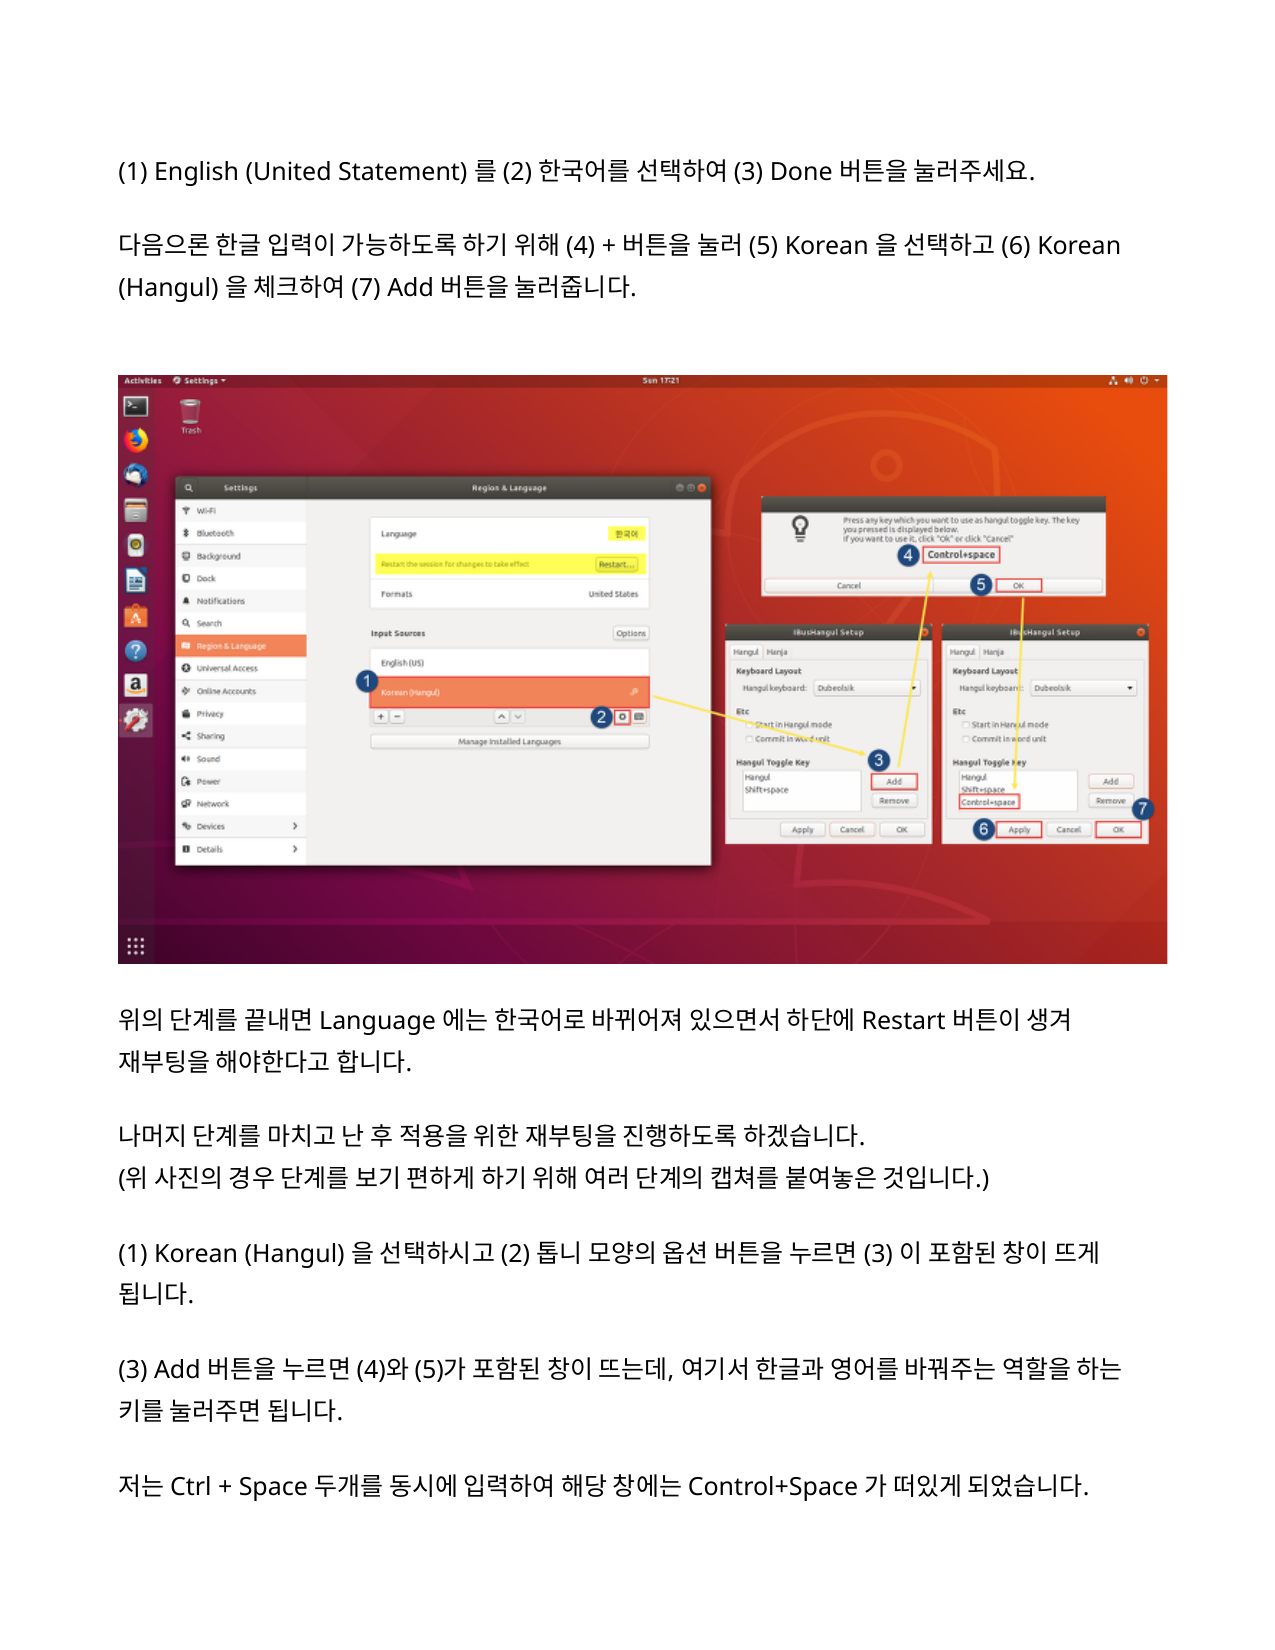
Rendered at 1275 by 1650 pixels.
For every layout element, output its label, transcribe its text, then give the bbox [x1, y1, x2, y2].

text (1) English (United Statement) 를 (2) 한국어를 선택하여 (3) Done 버튼을 눌러주세요. [118, 151, 1157, 187]
text (위 사진의 경우 단계를 보기 편하게 하기 위해 여러 단계의 캡쳐를 붙여놓은 것입니다.) [118, 1158, 1157, 1195]
text (3) Add 버튼을 누르면 (4)와 (5)가 포함된 창이 뜨는데, 여기서 한글과 영어를 바꿔주는 역할을 하는 키를 눌러주면 됩니다. [118, 1349, 1157, 1427]
text 다음으론 한글 입력이 가능하도록 하기 위해 (4) + 버튼을 눌러 (5) Korean 을 선택하고 (6) Korean (Hangul) 을 체크하여 (7) Add 버튼을 눌러줍니다. [118, 226, 1157, 304]
text 저는 Ctrl + Space 두개를 동시에 입력하여 해당 창에는 Control+Space 가 떠있게 되었습니다. [118, 1466, 1157, 1502]
text 위의 단계를 끝내면 Language 에는 한국어로 바뀌어져 있으면서 하단에 Restart 버튼이 생겨 재부팅을 해야한다고 합니다. [118, 1001, 1157, 1078]
text 나머지 단계를 마치고 난 후 적용을 위한 재부팅을 진행하도록 하겠습니다. [118, 1117, 1157, 1153]
text (1) Korean (Hangul) 을 선택하시고 (2) 톱니 모양의 옵션 버튼을 누르면 (3) 이 포함된 창이 뜨게 됩니다. [118, 1233, 1157, 1311]
picture [118, 375, 1168, 964]
